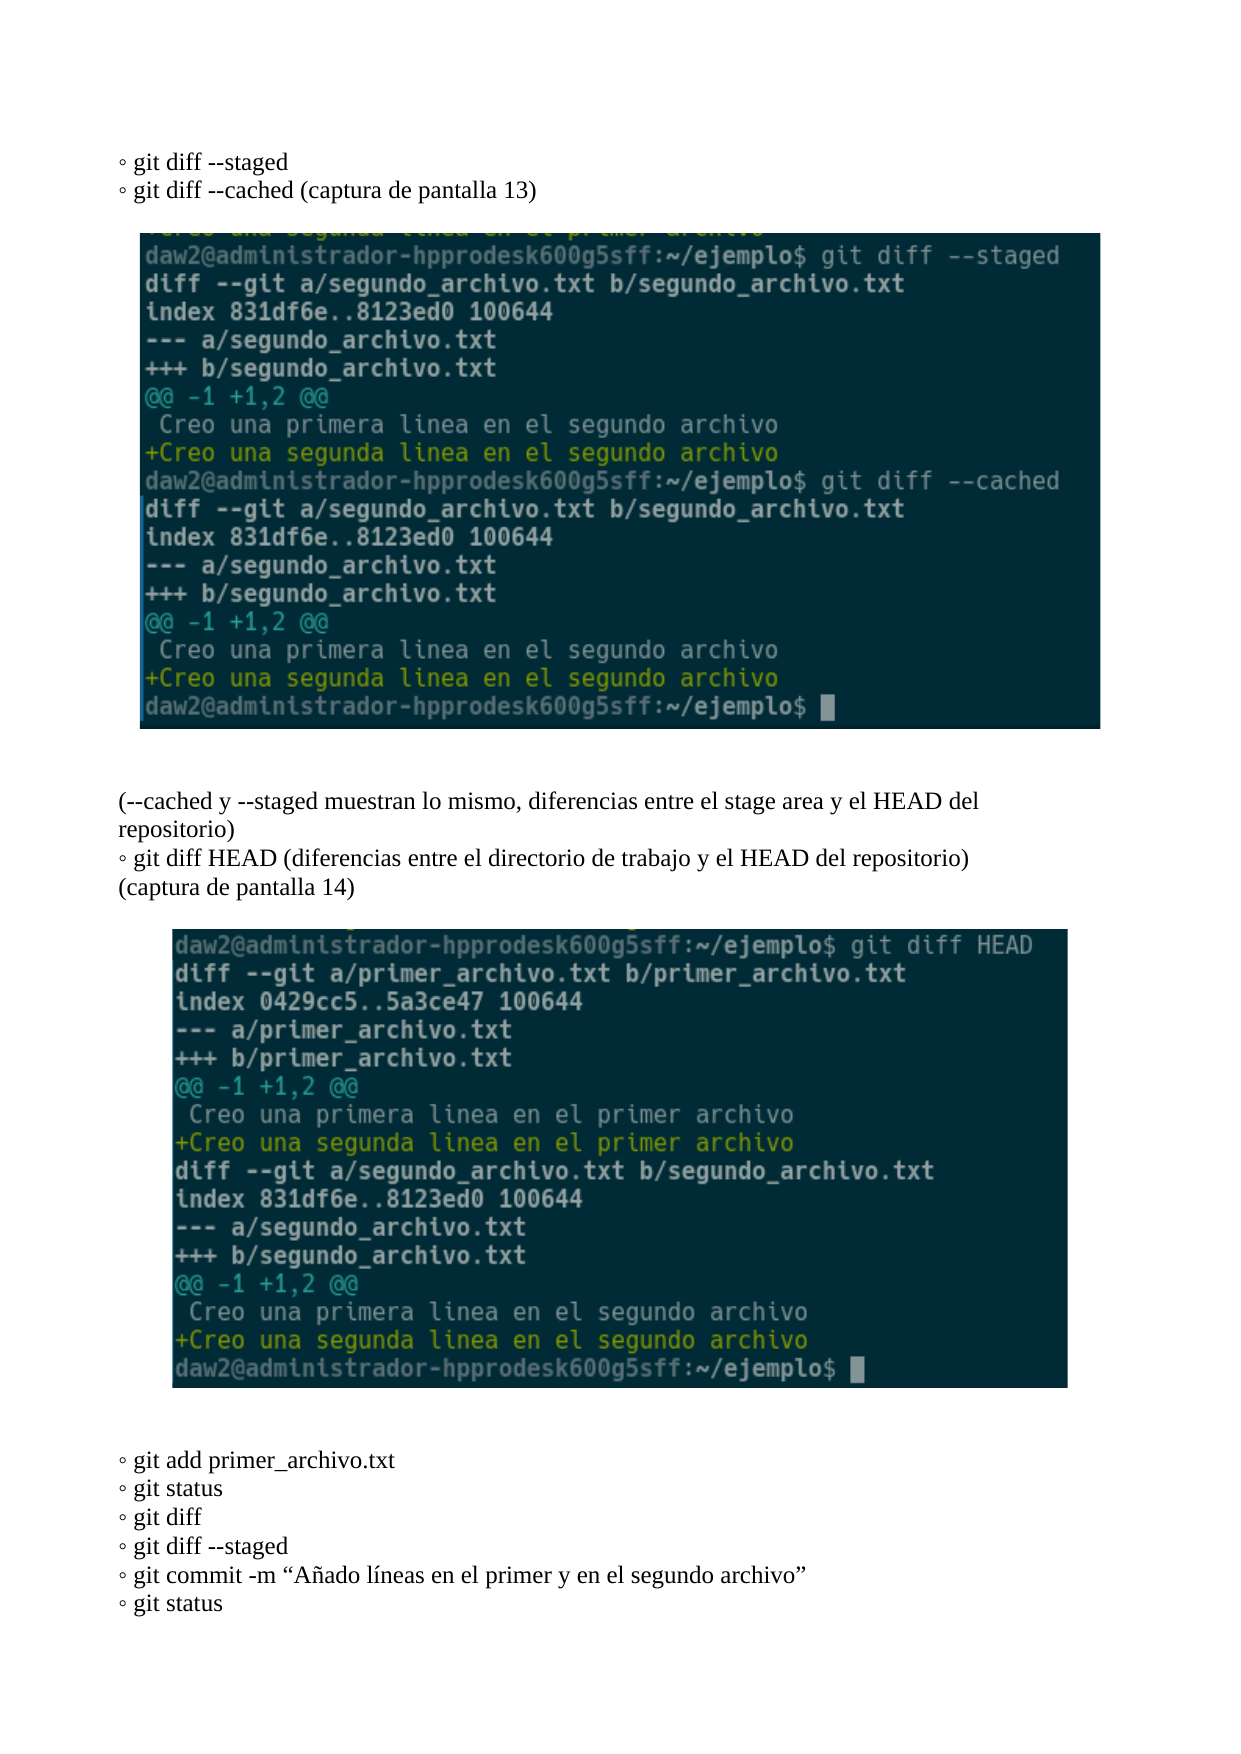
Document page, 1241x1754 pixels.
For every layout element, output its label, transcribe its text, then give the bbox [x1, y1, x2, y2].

picture [428, 673, 439, 686]
picture [500, 1189, 512, 1207]
picture [752, 419, 763, 433]
picture [430, 1302, 440, 1320]
picture [261, 1025, 286, 1043]
picture [272, 499, 284, 517]
picture [302, 963, 314, 982]
picture [782, 968, 792, 982]
picture [727, 1335, 737, 1348]
picture [569, 673, 580, 686]
picture [303, 645, 312, 658]
picture [629, 1105, 637, 1123]
picture [317, 1335, 328, 1348]
picture [671, 1109, 680, 1123]
picture [358, 302, 368, 320]
picture [202, 696, 257, 717]
picture [261, 1335, 272, 1348]
picture [541, 696, 552, 714]
picture [627, 1358, 637, 1376]
picture [740, 668, 749, 686]
picture [629, 1133, 637, 1151]
picture [442, 645, 453, 658]
picture [513, 701, 523, 714]
picture [288, 358, 328, 376]
picture [754, 1330, 764, 1348]
picture [669, 1358, 680, 1376]
picture [696, 278, 706, 292]
picture [400, 302, 439, 320]
picture [177, 645, 185, 658]
picture [388, 1053, 398, 1066]
picture [457, 419, 467, 433]
picture [246, 386, 256, 405]
picture [288, 302, 298, 320]
picture [470, 471, 510, 489]
picture [389, 1109, 398, 1123]
picture [710, 471, 719, 494]
picture [430, 1217, 442, 1235]
picture [188, 246, 199, 264]
picture [443, 992, 470, 1010]
picture [457, 504, 468, 517]
picture [161, 563, 171, 567]
picture [232, 996, 244, 1010]
picture [331, 996, 342, 1010]
picture [711, 1166, 722, 1179]
picture [204, 386, 214, 405]
picture [582, 447, 608, 466]
picture [484, 447, 509, 461]
picture [343, 696, 368, 714]
picture [275, 1335, 286, 1348]
picture [740, 935, 748, 958]
picture [388, 1189, 398, 1207]
picture [231, 935, 271, 957]
picture [346, 992, 356, 1010]
picture [895, 246, 903, 264]
picture [202, 307, 215, 320]
picture [332, 1025, 342, 1038]
picture [234, 1274, 243, 1292]
picture [330, 250, 340, 264]
picture [458, 1307, 469, 1320]
picture [274, 363, 284, 376]
picture [499, 935, 540, 953]
picture [484, 583, 495, 602]
picture [360, 940, 370, 953]
picture [245, 302, 256, 320]
picture [710, 419, 720, 433]
picture [416, 443, 425, 461]
picture [205, 963, 215, 982]
picture [794, 246, 805, 268]
picture [400, 583, 412, 602]
picture [400, 358, 412, 376]
picture [414, 696, 425, 714]
picture [400, 527, 439, 545]
picture [303, 992, 314, 1010]
picture [514, 1161, 525, 1179]
picture [726, 1137, 736, 1151]
picture [977, 476, 988, 489]
picture [191, 963, 202, 982]
picture [302, 527, 328, 545]
picture [446, 1307, 454, 1320]
picture [202, 246, 257, 267]
picture [360, 1363, 370, 1376]
picture [442, 419, 453, 433]
picture [851, 246, 861, 264]
picture [766, 419, 777, 433]
picture [682, 278, 692, 292]
picture [274, 560, 284, 574]
picture [205, 1225, 215, 1229]
picture [612, 701, 622, 714]
picture [416, 1217, 426, 1235]
picture [1048, 246, 1058, 264]
picture [372, 1250, 385, 1264]
picture [206, 1109, 215, 1123]
picture [428, 701, 454, 719]
picture [781, 1335, 793, 1348]
picture [318, 935, 329, 953]
picture [471, 555, 495, 574]
picture [261, 1222, 271, 1235]
picture [740, 645, 748, 658]
picture [218, 935, 229, 953]
picture [639, 668, 650, 686]
picture [414, 588, 426, 602]
picture [598, 963, 609, 982]
picture [217, 555, 228, 575]
picture [458, 940, 484, 958]
picture [583, 645, 594, 658]
picture [895, 476, 903, 489]
picture [924, 935, 933, 954]
picture [569, 471, 594, 494]
picture [568, 278, 581, 292]
picture [259, 419, 270, 433]
picture [232, 1020, 257, 1040]
picture [316, 233, 326, 240]
picture [317, 1109, 328, 1127]
picture [372, 335, 382, 348]
picture [317, 1217, 357, 1235]
picture [402, 1250, 412, 1264]
picture [513, 250, 523, 264]
picture [892, 274, 903, 292]
picture [231, 588, 270, 606]
picture [779, 250, 792, 264]
picture [541, 968, 554, 982]
picture [343, 588, 355, 602]
picture [541, 246, 594, 268]
picture [274, 1166, 286, 1184]
picture [500, 992, 512, 1010]
picture [191, 1189, 231, 1207]
picture [203, 645, 214, 658]
picture [428, 476, 454, 494]
picture [709, 499, 720, 517]
picture [458, 1109, 469, 1123]
picture [175, 563, 185, 567]
picture [951, 935, 961, 953]
picture [527, 246, 538, 264]
picture [541, 471, 566, 489]
picture [541, 668, 551, 686]
picture [260, 527, 271, 545]
picture [611, 499, 623, 517]
picture [879, 246, 889, 264]
picture [231, 335, 270, 353]
picture [374, 1053, 385, 1066]
picture [372, 419, 382, 433]
picture [937, 935, 947, 953]
picture [247, 1169, 257, 1173]
picture [260, 471, 271, 489]
picture [1048, 471, 1058, 489]
picture [190, 1363, 217, 1376]
picture [486, 1048, 511, 1066]
picture [429, 1161, 440, 1179]
picture [697, 673, 707, 686]
picture [373, 1358, 398, 1376]
picture [188, 532, 201, 545]
picture [416, 1363, 426, 1376]
picture [740, 1335, 750, 1348]
text ◦ git diff [118, 1502, 1122, 1531]
picture [526, 504, 539, 517]
picture [427, 588, 440, 602]
text (--cached y --staged muestran lo mismo, diferencias entre el stage area y el HEAD del [118, 786, 1122, 814]
picture [292, 1288, 297, 1297]
picture [191, 1302, 201, 1320]
picture [358, 363, 369, 376]
picture [233, 1048, 245, 1066]
picture [782, 1137, 792, 1151]
picture [332, 1363, 342, 1376]
picture [470, 330, 495, 348]
picture [317, 1137, 328, 1151]
picture [724, 640, 734, 658]
picture [219, 1161, 229, 1179]
picture [300, 388, 328, 409]
picture [513, 278, 524, 292]
picture [486, 968, 497, 982]
picture [427, 363, 440, 376]
picture [486, 1307, 497, 1320]
picture [654, 419, 664, 433]
picture [358, 443, 368, 461]
picture [782, 1109, 792, 1123]
picture [526, 447, 539, 461]
picture [401, 992, 426, 1010]
picture [554, 273, 565, 292]
picture [456, 673, 468, 686]
picture [231, 278, 256, 297]
picture [612, 1335, 637, 1353]
picture [161, 640, 171, 658]
picture [456, 447, 468, 461]
picture [569, 233, 580, 240]
picture [682, 696, 692, 716]
picture [457, 1222, 470, 1235]
picture [330, 1078, 357, 1099]
picture [880, 935, 891, 953]
picture [527, 419, 538, 433]
picture [471, 1166, 497, 1179]
picture [443, 1250, 455, 1264]
picture [557, 1358, 567, 1376]
picture [626, 696, 636, 714]
text ◦ git diff --staged [118, 147, 1122, 176]
picture [768, 968, 779, 982]
picture [402, 1048, 412, 1066]
picture [723, 278, 736, 292]
picture [360, 645, 368, 658]
picture [556, 1335, 569, 1348]
picture [655, 935, 665, 953]
picture [823, 968, 835, 982]
picture [401, 415, 410, 433]
picture [274, 612, 284, 630]
picture [288, 583, 328, 602]
picture [796, 1166, 807, 1179]
picture [247, 612, 256, 630]
picture [386, 499, 426, 517]
picture [189, 471, 199, 489]
picture [766, 673, 777, 686]
picture [386, 274, 426, 292]
picture [290, 935, 314, 953]
picture [513, 302, 553, 320]
picture [515, 963, 526, 982]
picture [823, 250, 833, 268]
picture [161, 532, 171, 545]
picture [219, 963, 229, 982]
picture [499, 274, 510, 292]
picture [315, 471, 326, 489]
picture [413, 560, 426, 574]
picture [387, 1330, 398, 1348]
picture [358, 1025, 371, 1038]
picture [330, 476, 340, 489]
picture [303, 419, 312, 433]
picture [640, 1109, 666, 1123]
picture [765, 471, 777, 489]
picture [360, 1335, 370, 1348]
picture [316, 274, 326, 293]
picture [655, 1307, 666, 1320]
picture [442, 527, 454, 545]
picture [343, 363, 355, 376]
picture [330, 504, 340, 517]
picture [175, 274, 185, 292]
picture [443, 1222, 456, 1235]
picture [569, 419, 579, 433]
picture [231, 504, 256, 522]
picture [388, 992, 398, 1010]
picture [386, 584, 397, 602]
picture [554, 498, 565, 517]
picture [174, 302, 185, 320]
picture [712, 935, 722, 955]
picture [160, 250, 187, 264]
picture [145, 443, 171, 461]
picture [414, 471, 425, 489]
picture [514, 1307, 525, 1320]
picture [766, 645, 777, 658]
picture [358, 560, 369, 574]
picture [457, 1250, 470, 1264]
picture [457, 645, 467, 658]
picture [388, 963, 441, 982]
picture [289, 1020, 329, 1038]
picture [710, 645, 720, 658]
picture [427, 560, 440, 574]
picture [809, 940, 822, 953]
picture [329, 645, 355, 658]
picture [189, 419, 200, 433]
picture [189, 696, 199, 714]
picture [175, 935, 187, 953]
picture [260, 1278, 273, 1290]
picture [288, 527, 298, 545]
picture [529, 1307, 539, 1320]
picture [809, 274, 820, 292]
picture [386, 358, 397, 376]
picture [188, 673, 214, 686]
picture [780, 504, 791, 517]
picture [357, 668, 368, 686]
picture [696, 504, 706, 517]
text ◦ git diff --staged [118, 1531, 1122, 1560]
picture [146, 471, 157, 489]
picture [430, 943, 440, 947]
picture [332, 1053, 343, 1066]
picture [528, 968, 540, 982]
picture [288, 330, 328, 348]
picture [471, 1019, 511, 1038]
picture [427, 335, 440, 348]
picture [654, 673, 664, 686]
picture [145, 274, 157, 292]
picture [202, 330, 228, 350]
picture [710, 447, 720, 461]
picture [470, 246, 510, 264]
picture [627, 1307, 637, 1325]
picture [161, 307, 171, 320]
picture [441, 504, 454, 517]
picture [247, 1048, 257, 1068]
picture [724, 1363, 737, 1376]
picture [893, 1161, 905, 1179]
picture [316, 499, 326, 519]
picture [626, 499, 636, 519]
picture [487, 940, 497, 953]
picture [332, 940, 342, 953]
picture [302, 302, 328, 320]
picture [205, 1028, 215, 1032]
picture [217, 584, 228, 603]
picture [457, 968, 483, 982]
picture [782, 1307, 792, 1320]
picture [277, 1274, 286, 1292]
picture [289, 1137, 301, 1151]
picture [710, 696, 719, 719]
picture [723, 701, 764, 719]
picture [231, 302, 242, 320]
picture [851, 1357, 864, 1383]
picture [400, 668, 411, 686]
picture [343, 335, 369, 348]
picture [767, 1137, 779, 1151]
picture [597, 246, 608, 264]
picture [288, 246, 299, 264]
picture [878, 504, 890, 517]
picture [172, 962, 217, 1381]
picture [611, 673, 622, 686]
picture [402, 1166, 412, 1179]
picture [671, 1137, 680, 1151]
picture [851, 471, 861, 489]
picture [456, 330, 467, 348]
picture [755, 1133, 764, 1151]
picture [360, 1166, 399, 1184]
picture [274, 476, 284, 489]
picture [571, 1133, 581, 1151]
picture [682, 447, 693, 461]
picture [627, 935, 637, 953]
picture [640, 1137, 667, 1151]
picture [527, 696, 538, 714]
picture [740, 443, 749, 461]
picture [713, 1109, 722, 1123]
picture [176, 673, 186, 686]
picture [641, 940, 651, 953]
picture [372, 560, 382, 574]
picture [260, 274, 271, 292]
picture [233, 1245, 245, 1264]
picture [233, 1307, 243, 1320]
picture [288, 645, 298, 663]
picture [485, 1217, 497, 1235]
picture [666, 479, 680, 484]
picture [416, 1166, 426, 1179]
picture [457, 250, 467, 264]
picture [880, 963, 905, 982]
picture [400, 640, 410, 658]
picture [429, 1053, 441, 1066]
picture [289, 1161, 301, 1179]
picture [331, 1189, 357, 1207]
text ◦ git diff --cached (captura de pantalla 13) [118, 176, 1122, 204]
picture [626, 274, 636, 293]
picture [669, 1166, 708, 1184]
picture [865, 963, 877, 982]
picture [274, 1222, 300, 1240]
picture [765, 696, 777, 714]
picture [416, 668, 425, 686]
picture [599, 935, 623, 958]
picture [529, 1161, 540, 1179]
picture [330, 1166, 343, 1179]
picture [779, 476, 792, 489]
picture [752, 1363, 794, 1381]
picture [274, 335, 284, 348]
picture [978, 250, 988, 264]
picture [879, 471, 889, 489]
picture [203, 419, 214, 433]
picture [177, 992, 188, 1010]
picture [346, 1137, 356, 1156]
picture [203, 358, 215, 376]
picture [557, 935, 567, 953]
picture [189, 645, 200, 658]
picture [302, 1189, 314, 1207]
picture [458, 1363, 484, 1381]
picture [810, 963, 822, 982]
picture [682, 419, 692, 433]
picture [682, 504, 692, 517]
picture [585, 935, 596, 953]
picture [583, 419, 594, 433]
picture [864, 499, 875, 517]
picture [442, 302, 454, 320]
picture [276, 1076, 286, 1095]
picture [358, 588, 369, 602]
picture [260, 302, 271, 320]
picture [300, 278, 313, 292]
picture [245, 447, 256, 461]
picture [640, 246, 650, 264]
picture [697, 419, 706, 433]
picture [780, 278, 791, 292]
picture [261, 1307, 271, 1320]
picture [1034, 476, 1045, 489]
picture [289, 963, 301, 982]
picture [446, 1133, 454, 1151]
picture [752, 968, 765, 982]
picture [217, 282, 227, 286]
picture [402, 1020, 412, 1038]
picture [343, 471, 368, 489]
picture [543, 1166, 568, 1179]
picture [203, 532, 214, 545]
picture [374, 1137, 384, 1151]
picture [611, 447, 622, 461]
picture [289, 1335, 301, 1348]
picture [557, 1307, 568, 1320]
picture [288, 673, 298, 686]
picture [724, 443, 734, 461]
picture [795, 1358, 807, 1376]
picture [599, 1335, 609, 1348]
picture [908, 935, 919, 953]
picture [457, 278, 467, 292]
picture [598, 1166, 610, 1179]
picture [371, 476, 397, 489]
picture [446, 1330, 455, 1348]
picture [682, 673, 693, 686]
picture [640, 471, 650, 489]
picture [569, 645, 579, 658]
picture [769, 1330, 778, 1348]
picture [683, 963, 723, 982]
picture [514, 992, 540, 1010]
picture [372, 673, 383, 686]
picture [470, 696, 510, 714]
picture [191, 992, 231, 1010]
picture [317, 1189, 328, 1207]
picture [274, 940, 287, 953]
picture [641, 1161, 653, 1179]
picture [402, 1335, 413, 1348]
picture [443, 1053, 456, 1066]
picture [274, 250, 284, 264]
picture [360, 419, 368, 433]
picture [626, 645, 636, 658]
picture [346, 1161, 356, 1181]
picture [712, 1358, 722, 1378]
picture [543, 940, 553, 953]
picture [487, 1363, 497, 1376]
picture [428, 447, 454, 461]
picture [627, 963, 639, 982]
picture [921, 246, 931, 264]
picture [838, 246, 847, 264]
picture [231, 419, 242, 433]
picture [333, 1109, 342, 1123]
picture [217, 358, 228, 378]
picture [203, 583, 215, 602]
picture [146, 696, 157, 714]
picture [499, 645, 509, 658]
picture [303, 1222, 314, 1235]
picture [541, 443, 551, 461]
picture [992, 246, 1001, 264]
picture [261, 1189, 272, 1207]
picture [231, 447, 242, 461]
picture [303, 1274, 314, 1292]
picture [444, 935, 454, 953]
picture [388, 1250, 399, 1264]
picture [458, 1137, 498, 1151]
picture [428, 419, 439, 433]
picture [669, 935, 680, 953]
picture [443, 1166, 456, 1179]
picture [641, 1363, 651, 1376]
picture [289, 1307, 300, 1320]
picture [979, 935, 990, 953]
picture [247, 971, 257, 975]
picture [217, 507, 227, 511]
picture [655, 968, 680, 986]
picture [640, 696, 650, 714]
picture [694, 476, 708, 489]
picture [302, 250, 312, 264]
picture [585, 1358, 596, 1376]
picture [584, 1161, 595, 1179]
picture [330, 968, 343, 982]
picture [188, 447, 214, 461]
picture [542, 415, 551, 433]
picture [344, 673, 354, 686]
picture [824, 935, 835, 958]
picture [147, 338, 157, 342]
picture [641, 1307, 651, 1320]
picture [555, 696, 594, 719]
picture [641, 1335, 652, 1348]
picture [696, 943, 709, 949]
picture [301, 673, 326, 691]
picture [330, 447, 340, 461]
picture [796, 1307, 806, 1320]
picture [206, 1137, 215, 1151]
picture [513, 1137, 539, 1151]
picture [781, 1166, 793, 1179]
picture [145, 388, 173, 409]
picture [752, 673, 764, 686]
picture [259, 447, 271, 461]
picture [639, 443, 650, 461]
picture [795, 935, 807, 954]
picture [218, 1358, 229, 1376]
picture [1006, 250, 1016, 264]
picture [484, 527, 510, 545]
picture [231, 645, 242, 658]
picture [500, 1245, 525, 1264]
picture [697, 447, 706, 461]
picture [626, 471, 636, 489]
picture [514, 1335, 539, 1348]
picture [723, 250, 764, 268]
picture [259, 645, 270, 658]
picture [317, 996, 328, 1010]
picture [824, 1358, 835, 1381]
picture [288, 696, 299, 714]
picture [682, 246, 692, 265]
picture [779, 701, 792, 714]
picture [191, 1225, 201, 1229]
picture [471, 358, 495, 376]
picture [260, 696, 271, 714]
picture [188, 307, 201, 320]
picture [303, 1250, 314, 1264]
picture [640, 640, 650, 658]
picture [161, 338, 171, 342]
picture [259, 673, 271, 686]
picture [571, 1330, 581, 1348]
picture [640, 278, 679, 297]
picture [457, 701, 467, 714]
picture [219, 1109, 230, 1123]
picture [740, 1105, 750, 1123]
picture [751, 278, 777, 292]
picture [373, 935, 398, 953]
picture [597, 696, 608, 714]
picture [557, 1109, 568, 1123]
picture [666, 704, 680, 710]
picture [615, 1109, 623, 1123]
picture [346, 1335, 356, 1353]
picture [824, 1161, 834, 1179]
picture [358, 1053, 371, 1066]
picture [372, 527, 397, 545]
picture [288, 555, 328, 574]
picture [146, 246, 157, 264]
picture [416, 415, 424, 433]
picture [260, 1080, 273, 1093]
picture [599, 1358, 623, 1381]
picture [810, 1166, 820, 1179]
picture [500, 963, 511, 982]
picture [697, 1137, 709, 1151]
picture [1020, 250, 1030, 268]
picture [472, 1307, 483, 1320]
picture [288, 447, 298, 461]
picture [147, 302, 158, 320]
picture [471, 1047, 483, 1066]
picture [541, 640, 551, 658]
picture [231, 1358, 271, 1380]
picture [413, 363, 426, 376]
picture [177, 1225, 187, 1229]
picture [443, 1189, 469, 1207]
picture [472, 1189, 484, 1207]
text ◦ git add primer_archivo.txt [118, 1445, 1122, 1473]
picture [343, 246, 368, 264]
picture [599, 1137, 611, 1156]
picture [569, 447, 580, 461]
picture [388, 1133, 398, 1151]
picture [347, 1307, 385, 1320]
picture [456, 358, 467, 376]
picture [570, 963, 581, 982]
picture [457, 476, 467, 489]
picture [235, 1076, 243, 1095]
picture [191, 1028, 201, 1032]
picture [414, 335, 426, 348]
picture [260, 246, 271, 264]
picture [485, 274, 495, 292]
picture [740, 1358, 748, 1381]
picture [289, 1048, 329, 1066]
picture [245, 419, 256, 433]
picture [272, 302, 284, 320]
picture [543, 1189, 583, 1207]
picture [752, 447, 763, 461]
picture [821, 695, 835, 721]
picture [626, 246, 636, 264]
picture [191, 1161, 202, 1179]
picture [611, 419, 622, 433]
picture [288, 419, 298, 437]
picture [724, 415, 734, 433]
picture [696, 1366, 709, 1372]
picture [499, 499, 510, 517]
picture [275, 1189, 286, 1207]
picture [472, 1109, 483, 1123]
picture [206, 1335, 216, 1348]
picture [147, 563, 157, 567]
picture [218, 1335, 244, 1348]
picture [500, 1217, 525, 1235]
picture [230, 615, 243, 628]
picture [345, 935, 356, 953]
picture [317, 1245, 357, 1264]
picture [471, 278, 481, 292]
picture [261, 1053, 286, 1071]
picture [231, 673, 242, 686]
picture [416, 1020, 428, 1038]
picture [288, 471, 299, 489]
picture [837, 968, 850, 982]
picture [770, 1307, 778, 1320]
picture [206, 1307, 215, 1320]
picture [1006, 476, 1016, 489]
picture [543, 1363, 553, 1376]
picture [852, 1166, 863, 1179]
picture [751, 504, 777, 517]
picture [568, 498, 594, 517]
picture [160, 476, 187, 489]
picture [333, 1307, 342, 1320]
picture [513, 476, 523, 489]
picture [342, 504, 369, 522]
picture [330, 278, 369, 297]
picture [571, 1358, 582, 1376]
picture [402, 1307, 412, 1320]
picture [823, 476, 833, 494]
picture [231, 363, 270, 381]
picture [740, 415, 748, 433]
picture [599, 1109, 609, 1127]
picture [260, 499, 271, 517]
picture [582, 273, 594, 292]
picture [455, 583, 467, 602]
text ◦ git status [118, 1473, 1122, 1502]
picture [302, 701, 312, 714]
picture [189, 274, 199, 292]
picture [655, 1330, 680, 1348]
picture [400, 555, 412, 574]
picture [372, 1222, 385, 1235]
picture [500, 1166, 511, 1179]
picture [261, 1169, 271, 1173]
picture [247, 1217, 257, 1237]
picture [470, 588, 482, 602]
picture [233, 1109, 243, 1123]
picture [174, 527, 185, 545]
picture [839, 476, 847, 489]
picture [374, 1335, 384, 1348]
picture [374, 1025, 385, 1038]
picture [343, 560, 355, 574]
picture [330, 673, 340, 686]
picture [145, 361, 187, 375]
picture [289, 1189, 301, 1207]
picture [245, 673, 256, 686]
picture [275, 1307, 286, 1320]
picture [205, 1161, 215, 1179]
picture [625, 447, 636, 461]
picture [161, 415, 171, 433]
picture [388, 1025, 398, 1038]
picture [768, 1109, 778, 1123]
picture [682, 471, 692, 491]
picture [612, 250, 622, 264]
picture [372, 302, 397, 320]
picture [993, 935, 1032, 954]
picture [796, 1335, 807, 1348]
picture [400, 443, 411, 461]
picture [754, 1302, 764, 1320]
picture [428, 645, 439, 658]
picture [261, 1109, 271, 1123]
picture [431, 1104, 440, 1123]
picture [360, 968, 371, 986]
picture [261, 1137, 272, 1151]
picture [402, 1189, 426, 1207]
picture [683, 1307, 694, 1320]
picture [261, 1250, 271, 1264]
picture [471, 302, 482, 320]
picture [694, 250, 708, 264]
picture [612, 476, 622, 489]
picture [274, 1250, 300, 1268]
picture [526, 278, 539, 292]
picture [191, 1104, 201, 1123]
picture [486, 1109, 497, 1123]
picture [625, 673, 636, 686]
picture [430, 1025, 441, 1038]
picture [261, 992, 287, 1010]
picture [724, 940, 737, 954]
picture [416, 1245, 426, 1264]
text (captura de pantalla 14) [118, 872, 1122, 901]
picture [318, 645, 326, 658]
picture [611, 274, 623, 292]
text ◦ git diff HEAD (diferencias entre el directorio de trabajo y el HEAD del repositorio) [118, 843, 1122, 872]
picture [922, 471, 931, 489]
picture [344, 447, 354, 461]
picture [472, 992, 483, 1010]
picture [175, 499, 185, 517]
picture [189, 499, 199, 517]
picture [247, 1245, 257, 1265]
picture [274, 968, 286, 986]
picture [907, 471, 917, 489]
picture [571, 1302, 581, 1320]
picture [261, 971, 271, 975]
picture [666, 253, 680, 259]
picture [626, 419, 636, 433]
picture [330, 1275, 357, 1296]
picture [372, 447, 384, 461]
picture [485, 499, 495, 517]
picture [766, 447, 777, 461]
picture [527, 645, 538, 658]
picture [597, 471, 608, 489]
picture [641, 963, 651, 983]
picture [175, 338, 185, 342]
picture [726, 1109, 736, 1123]
picture [584, 968, 596, 982]
picture [430, 1133, 440, 1151]
picture [428, 250, 454, 268]
picture [372, 588, 382, 602]
picture [300, 613, 328, 634]
picture [683, 1335, 694, 1348]
picture [614, 1137, 623, 1151]
picture [611, 645, 622, 658]
picture [176, 447, 185, 461]
picture [710, 246, 719, 268]
picture [740, 1133, 750, 1151]
picture [795, 471, 805, 493]
picture [697, 1109, 708, 1123]
picture [682, 645, 692, 658]
picture [499, 419, 509, 433]
picture [458, 1335, 498, 1348]
picture [400, 330, 412, 348]
picture [347, 1105, 385, 1123]
picture [796, 963, 806, 982]
picture [416, 1048, 428, 1066]
picture [838, 1161, 850, 1179]
picture [697, 645, 706, 658]
picture [245, 645, 256, 658]
picture [809, 1363, 822, 1376]
picture [612, 1161, 623, 1179]
picture [232, 1222, 245, 1235]
picture [442, 673, 454, 686]
picture [513, 527, 553, 545]
picture [231, 527, 242, 545]
picture [723, 476, 764, 494]
picture [288, 992, 300, 1010]
picture [852, 940, 863, 958]
picture [582, 673, 608, 691]
picture [218, 1137, 243, 1151]
picture [655, 1161, 666, 1181]
picture [892, 499, 903, 517]
picture [794, 274, 805, 292]
picture [543, 992, 582, 1010]
picture [794, 499, 805, 517]
picture [303, 1076, 314, 1095]
picture [726, 1161, 765, 1179]
picture [640, 415, 650, 433]
picture [318, 1358, 329, 1376]
picture [400, 479, 410, 483]
text repositorio) [118, 814, 1122, 843]
picture [765, 246, 777, 264]
picture [346, 964, 356, 983]
picture [444, 1358, 454, 1376]
picture [709, 274, 720, 292]
picture [402, 1109, 412, 1123]
picture [571, 1104, 581, 1123]
picture [755, 1105, 764, 1123]
picture [372, 504, 382, 517]
text ◦ git commit -m “Añado líneas en el primer y en el segundo archivo” [118, 1560, 1122, 1588]
picture [371, 250, 397, 264]
picture [669, 1302, 680, 1320]
picture [372, 278, 382, 292]
picture [202, 471, 257, 492]
picture [245, 527, 256, 545]
picture [865, 1166, 878, 1179]
picture [713, 1137, 722, 1151]
picture [315, 696, 326, 714]
picture [389, 1307, 398, 1320]
picture [795, 696, 805, 719]
picture [231, 560, 270, 578]
picture [329, 419, 355, 433]
picture [471, 504, 481, 517]
picture [202, 560, 215, 574]
picture [723, 504, 736, 517]
picture [430, 1330, 440, 1348]
picture [233, 1194, 244, 1207]
picture [822, 504, 848, 517]
picture [416, 645, 425, 658]
picture [527, 471, 538, 489]
picture [371, 701, 397, 714]
picture [317, 1307, 328, 1325]
picture [430, 1245, 442, 1264]
picture [1034, 250, 1045, 264]
picture [727, 1307, 736, 1320]
picture [752, 645, 763, 658]
picture [360, 1137, 370, 1151]
picture [177, 1028, 187, 1032]
picture [161, 274, 173, 292]
picture [654, 645, 664, 658]
picture [302, 1160, 314, 1179]
picture [878, 278, 890, 292]
picture [386, 555, 397, 574]
picture [289, 1109, 300, 1123]
picture [710, 673, 720, 686]
picture [402, 1222, 412, 1235]
picture [219, 1307, 230, 1320]
picture [864, 274, 875, 292]
picture [274, 1363, 287, 1376]
picture [571, 935, 582, 953]
picture [908, 1161, 933, 1179]
picture [205, 612, 214, 630]
picture [992, 476, 1002, 489]
picture [372, 363, 382, 376]
picture [446, 1105, 454, 1123]
picture [386, 330, 397, 348]
picture [275, 1109, 286, 1123]
picture [740, 1307, 750, 1320]
picture [161, 499, 173, 517]
picture [402, 1137, 413, 1151]
picture [345, 1358, 356, 1376]
picture [455, 555, 467, 574]
picture [694, 701, 708, 714]
picture [330, 1137, 343, 1151]
picture [485, 419, 496, 433]
picture [302, 476, 312, 489]
picture [711, 1307, 722, 1320]
picture [499, 1358, 540, 1376]
picture [372, 645, 383, 658]
picture [430, 1189, 440, 1207]
picture [160, 701, 187, 714]
picture [318, 415, 326, 433]
picture [330, 701, 340, 714]
picture [823, 278, 848, 292]
picture [655, 1358, 665, 1376]
picture [907, 246, 917, 264]
picture [430, 996, 440, 1010]
picture [485, 645, 495, 658]
picture [274, 588, 284, 602]
picture [599, 1307, 609, 1320]
picture [177, 1189, 188, 1207]
picture [514, 1189, 540, 1207]
picture [556, 1137, 569, 1151]
picture [512, 504, 524, 517]
picture [388, 1222, 399, 1235]
picture [1020, 471, 1030, 489]
picture [471, 527, 482, 545]
picture [654, 447, 664, 461]
picture [274, 701, 284, 714]
picture [272, 274, 284, 292]
picture [290, 1358, 314, 1376]
picture [441, 278, 454, 292]
picture [514, 1109, 525, 1123]
picture [274, 386, 284, 405]
picture [374, 968, 385, 982]
picture [275, 1137, 286, 1151]
picture [414, 246, 425, 264]
picture [401, 940, 426, 953]
picture [358, 527, 368, 545]
picture [430, 1366, 440, 1370]
picture [177, 419, 185, 433]
picture [809, 499, 820, 517]
picture [640, 504, 679, 522]
picture [147, 527, 158, 545]
picture [485, 1245, 497, 1264]
picture [597, 419, 608, 437]
picture [401, 1363, 413, 1376]
picture [301, 447, 326, 466]
picture [272, 527, 284, 545]
picture [613, 1307, 624, 1320]
picture [529, 1109, 539, 1123]
text ◦ git status [118, 1588, 1122, 1617]
picture [724, 668, 734, 686]
picture [300, 504, 313, 517]
picture [484, 302, 510, 320]
picture [331, 1335, 343, 1348]
picture [711, 1335, 723, 1348]
picture [526, 673, 539, 686]
picture [597, 645, 608, 663]
picture [868, 935, 876, 953]
picture [230, 390, 243, 403]
picture [726, 968, 737, 982]
picture [752, 940, 794, 958]
picture [484, 673, 509, 686]
picture [443, 1025, 456, 1038]
picture [315, 246, 326, 264]
picture [190, 940, 217, 953]
picture [139, 496, 187, 720]
